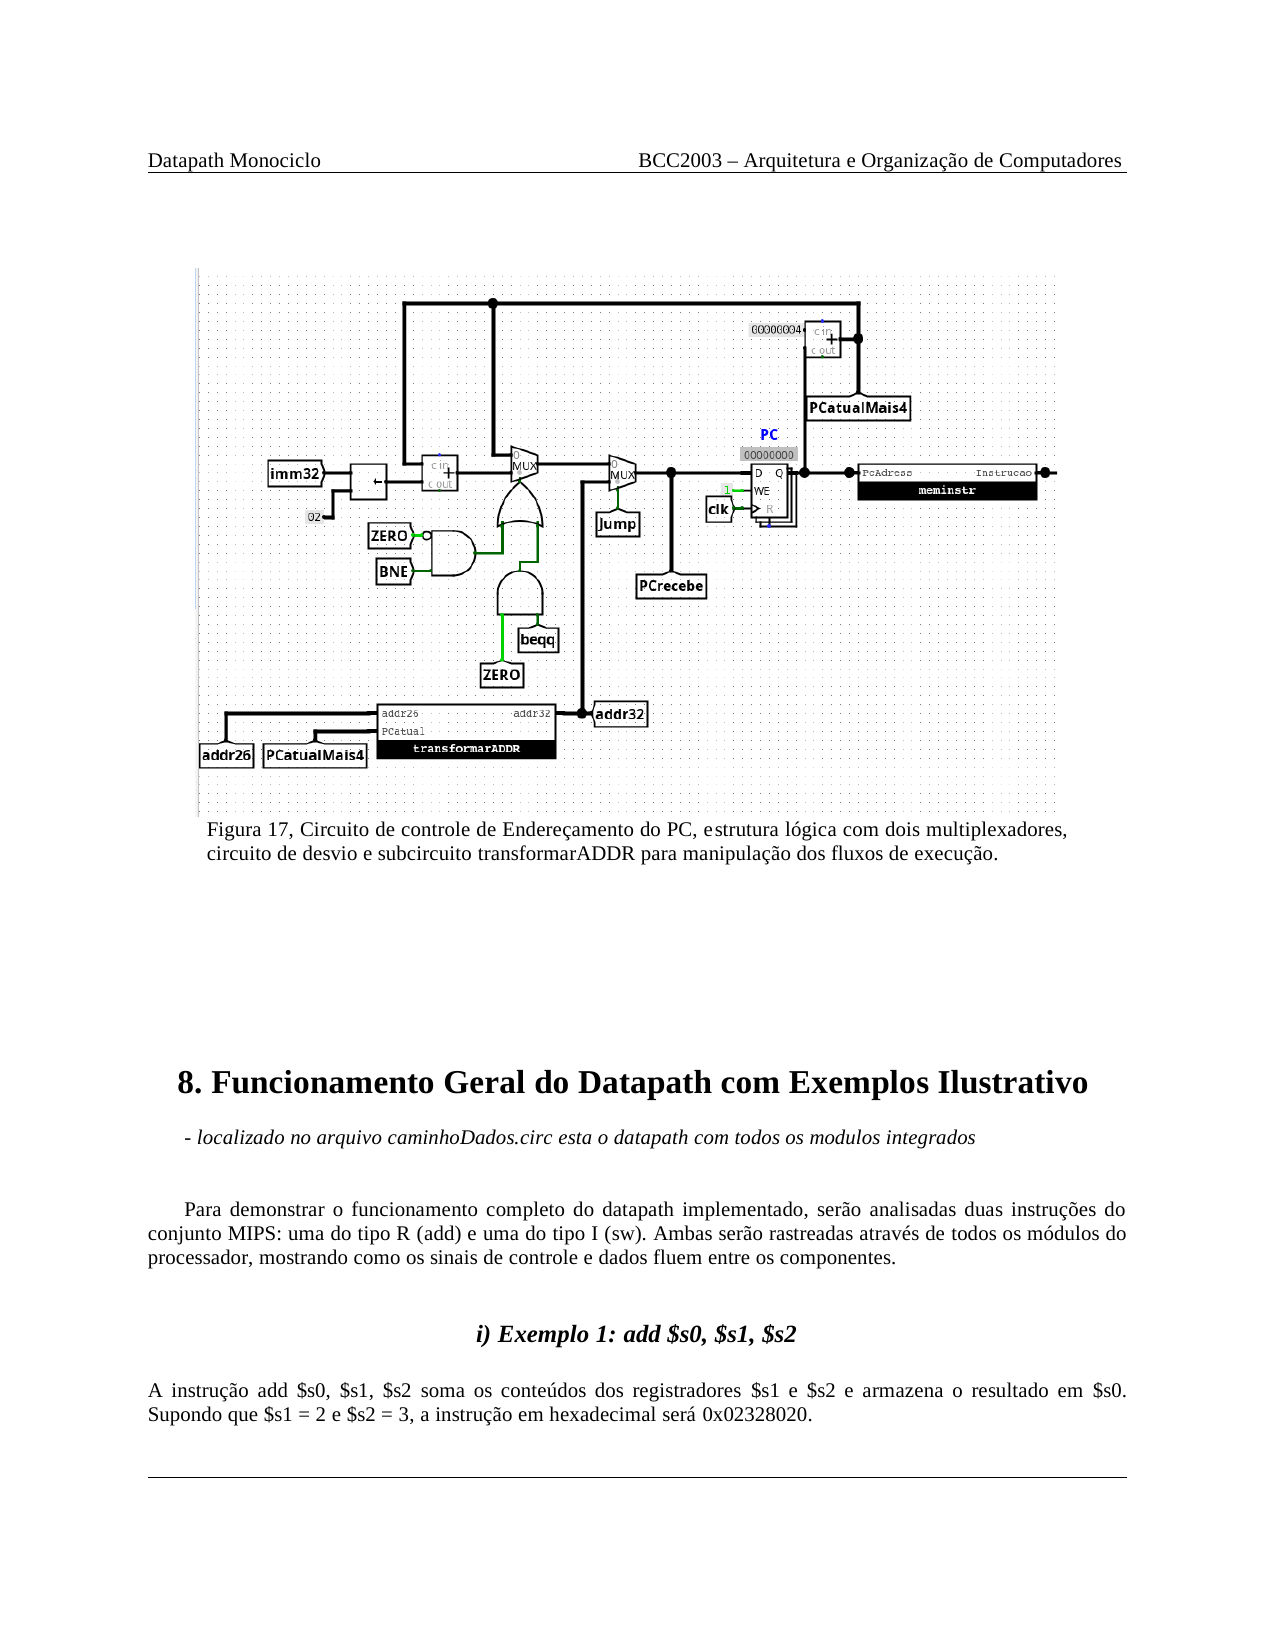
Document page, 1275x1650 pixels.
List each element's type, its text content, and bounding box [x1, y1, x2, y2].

text - localizado no arquivo caminhoDados.circ esta o datapath com todos os modulos integrados [148, 1125, 1127, 1149]
text A instrução add $s0, $s1, $s2 soma os conteúdos dos registradores $s1 e $s2 e armazena o resultado em $s0. Supondo que $s1 = 2 e $s2 = 3, a instrução em hexadecimal será 0x02328020. [148, 1378, 1127, 1426]
subtitle 8. Funcionamento Geral do Datapath com Exemplos Ilustrativo [148, 1062, 1127, 1101]
picture [195, 268, 1058, 817]
text Para demonstrar o funcionamento completo do datapath implementado, serão analisadas duas instruções do conjunto MIPS: uma do tipo R (add) e uma do tipo I (sw). Ambas serão rastreadas através de todos os módulos do processador, mostrando como os sinais de controle e dados fluem entre os componentes. [148, 1197, 1127, 1269]
subtitle i) Exemplo 1: add $s0, $s1, $s2 [148, 1319, 1127, 1348]
text Figura 17, Circuito de controle de Endereçamento do PC, estrutura lógica com dois multiplexadores, circuito de desvio e subcircuito transformarADDR para manipulação dos fluxos de execução. [207, 256, 1068, 864]
